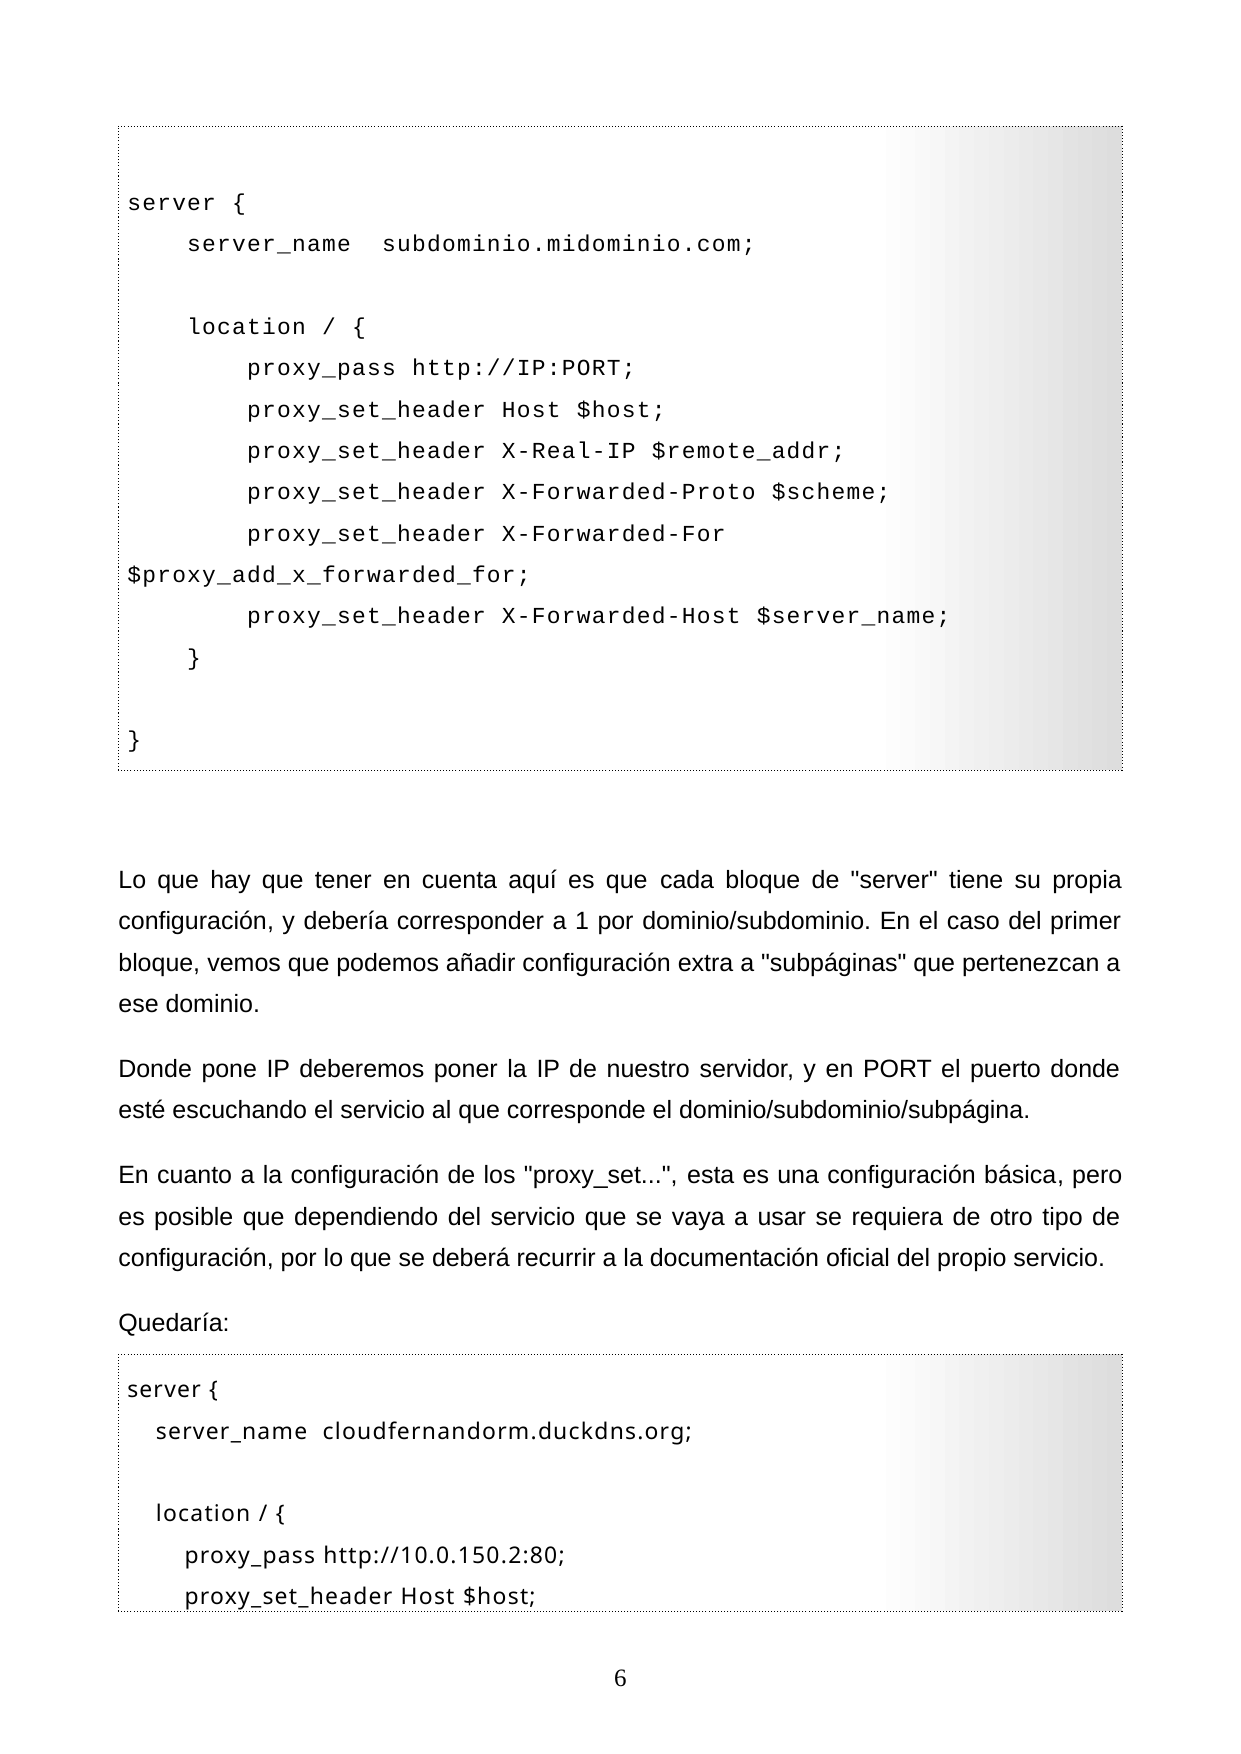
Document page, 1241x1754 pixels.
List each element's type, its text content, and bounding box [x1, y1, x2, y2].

text proxy_set_header X-Forwarded-For $proxy_add_x_forwarded_for; [118, 498, 1122, 580]
text proxy_set_header Host $host; [118, 1561, 1122, 1611]
text location / { [118, 291, 1122, 332]
text Quedaría: [118, 1295, 1122, 1336]
text } [118, 704, 1122, 770]
text proxy_set_header X-Forwarded-Host $server_name; [118, 580, 1122, 622]
text server { [118, 1354, 1122, 1396]
text server_name cloudfernandorm.duckdns.org; [118, 1396, 1122, 1437]
text proxy_set_header Host $host; [118, 374, 1122, 415]
text Donde pone IP deberemos poner la IP de nuestro servidor, y en PORT el puerto donde esté escuchando el servicio al que corresponde el dominio/subdominio/subpágina. [118, 1041, 1122, 1124]
text En cuanto a la configuración de los "proxy_set...", esta es una configuración básica, pero es posible que dependiendo del servicio que se vaya a usar se requiera de otro tipo de configuración, por lo que se deberá recurrir a la documentación oficial del propio servicio. [118, 1147, 1122, 1272]
text server_name subdominio.midominio.com; [118, 208, 1122, 249]
text } [118, 622, 1122, 663]
text proxy_set_header X-Real-IP $remote_addr; [118, 415, 1122, 456]
text proxy_pass http://IP:PORT; [118, 332, 1122, 374]
text proxy_pass http://10.0.150.2:80; [118, 1519, 1122, 1561]
text server { [118, 167, 1122, 208]
text location / { [118, 1478, 1122, 1519]
text Lo que hay que tener en cuenta aquí es que cada bloque de "server" tiene su propia configuración, y debería corresponder a 1 por dominio/subdominio. En el caso del primer bloque, vemos que podemos añadir configuración extra a "subpáginas" que pertenezcan a ese dominio. [118, 852, 1122, 1018]
text proxy_set_header X-Forwarded-Proto $scheme; [118, 456, 1122, 498]
